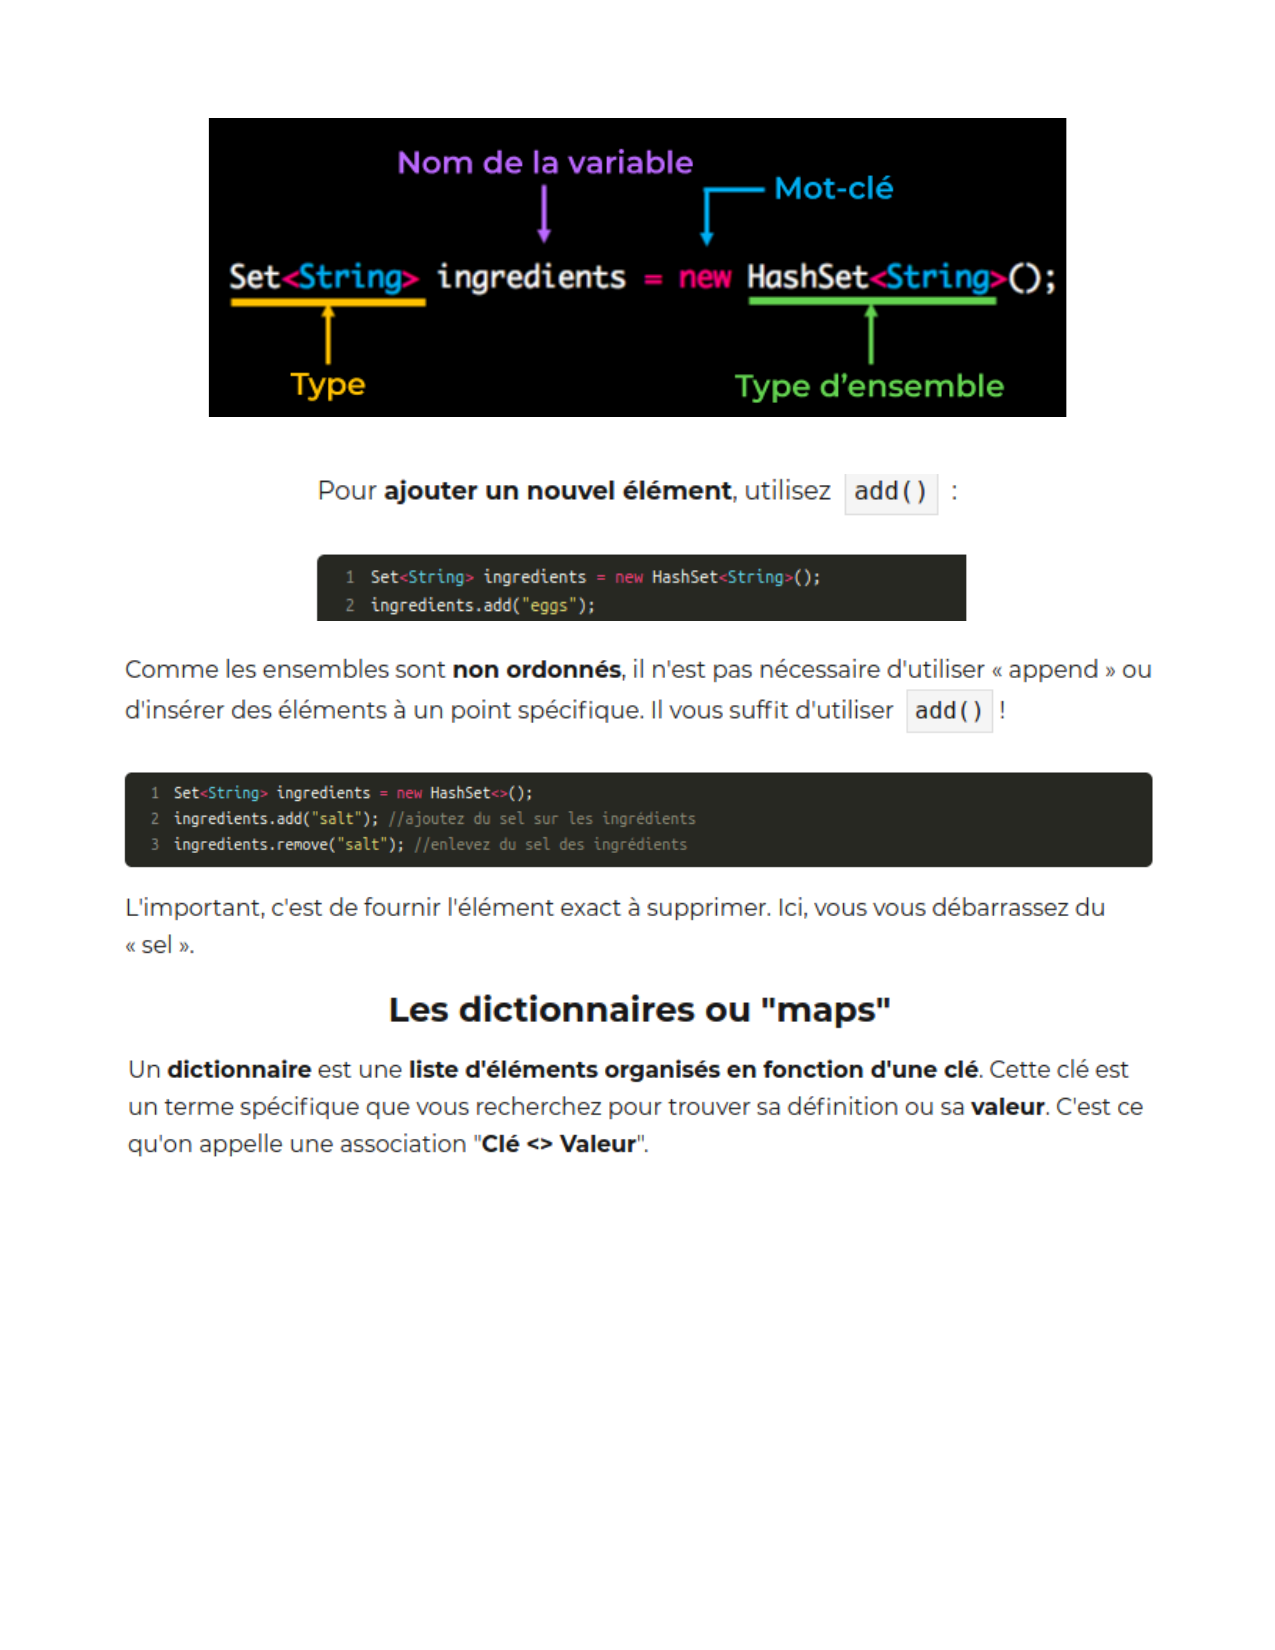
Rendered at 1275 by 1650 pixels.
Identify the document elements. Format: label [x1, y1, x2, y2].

picture [118, 767, 1157, 959]
picture [118, 1045, 1157, 1168]
picture [208, 118, 1067, 417]
picture [379, 987, 896, 1033]
picture [118, 646, 1157, 739]
picture [308, 474, 967, 621]
